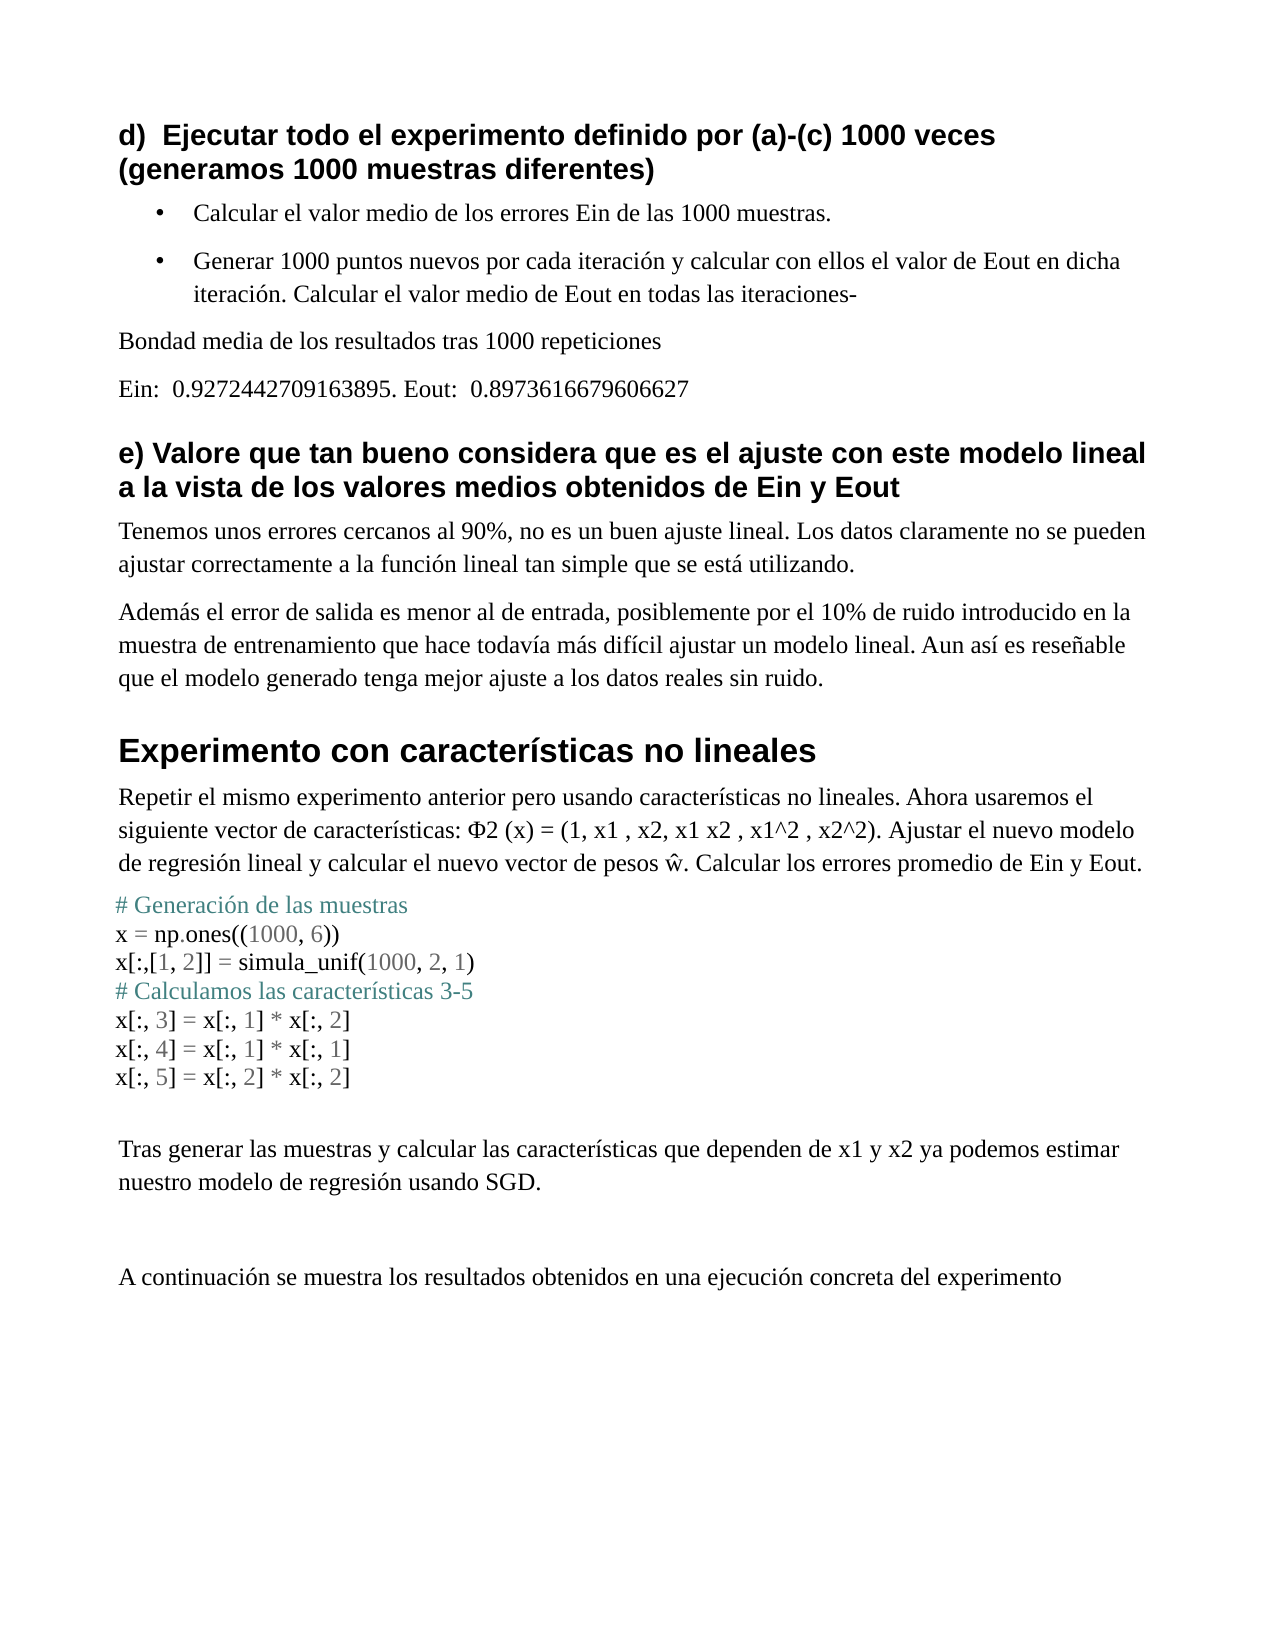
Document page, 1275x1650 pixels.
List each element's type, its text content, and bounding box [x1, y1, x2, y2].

subtitle d) Ejecutar todo el experimento definido por (a)-(c) 1000 veces (generamos 1000 muestras diferentes) [118, 118, 1157, 186]
text Repetir el mismo experimento anterior pero usando características no lineales. Ahora usaremos el siguiente vector de características: Φ2 (x) = (1, x1 , x2, x1 x2 , x1^2 , x2^2). Ajustar el nuevo modelo de regresión lineal y calcular el nuevo vector de pesos ŵ. Calcular los errores promedio de Ein y Eout. [118, 782, 1157, 877]
list Generar 1000 puntos nuevos por cada iteración y calcular con ellos el valor de Eout en dicha iteración. Calcular el valor medio de Eout en todas las iteraciones- [156, 246, 1157, 307]
text A continuación se muestra los resultados obtenidos en una ejecución concreta del experimento [118, 1262, 1157, 1291]
subtitle e) Valore que tan bueno considera que es el ajuste con este modelo lineal a la vista de los valores medios obtenidos de Ein y Eout [118, 436, 1157, 504]
subtitle Experimento con características no lineales [118, 731, 1157, 770]
text Además el error de salida es menor al de entrada, posiblemente por el 10% de ruido introducido en la muestra de entrenamiento que hace todavía más difícil ajustar un modelo lineal. Aun así es reseñable que el modelo generado tenga mejor ajuste a los datos reales sin ruido. [118, 597, 1157, 692]
list Calcular el valor medio de los errores Ein de las 1000 muestras. [156, 198, 1157, 227]
text Tras generar las muestras y calcular las características que dependen de x1 y x2 ya podemos estimar nuestro modelo de regresión usando SGD. [118, 1134, 1157, 1196]
text Ein: 0.9272442709163895. Eout: 0.8973616679606627 [118, 374, 1157, 403]
text Bondad media de los resultados tras 1000 repeticiones [118, 326, 1157, 355]
text Tenemos unos errores cercanos al 90%, no es un buen ajuste lineal. Los datos claramente no se pueden ajustar correctamente a la función lineal tan simple que se está utilizando. [118, 516, 1157, 578]
